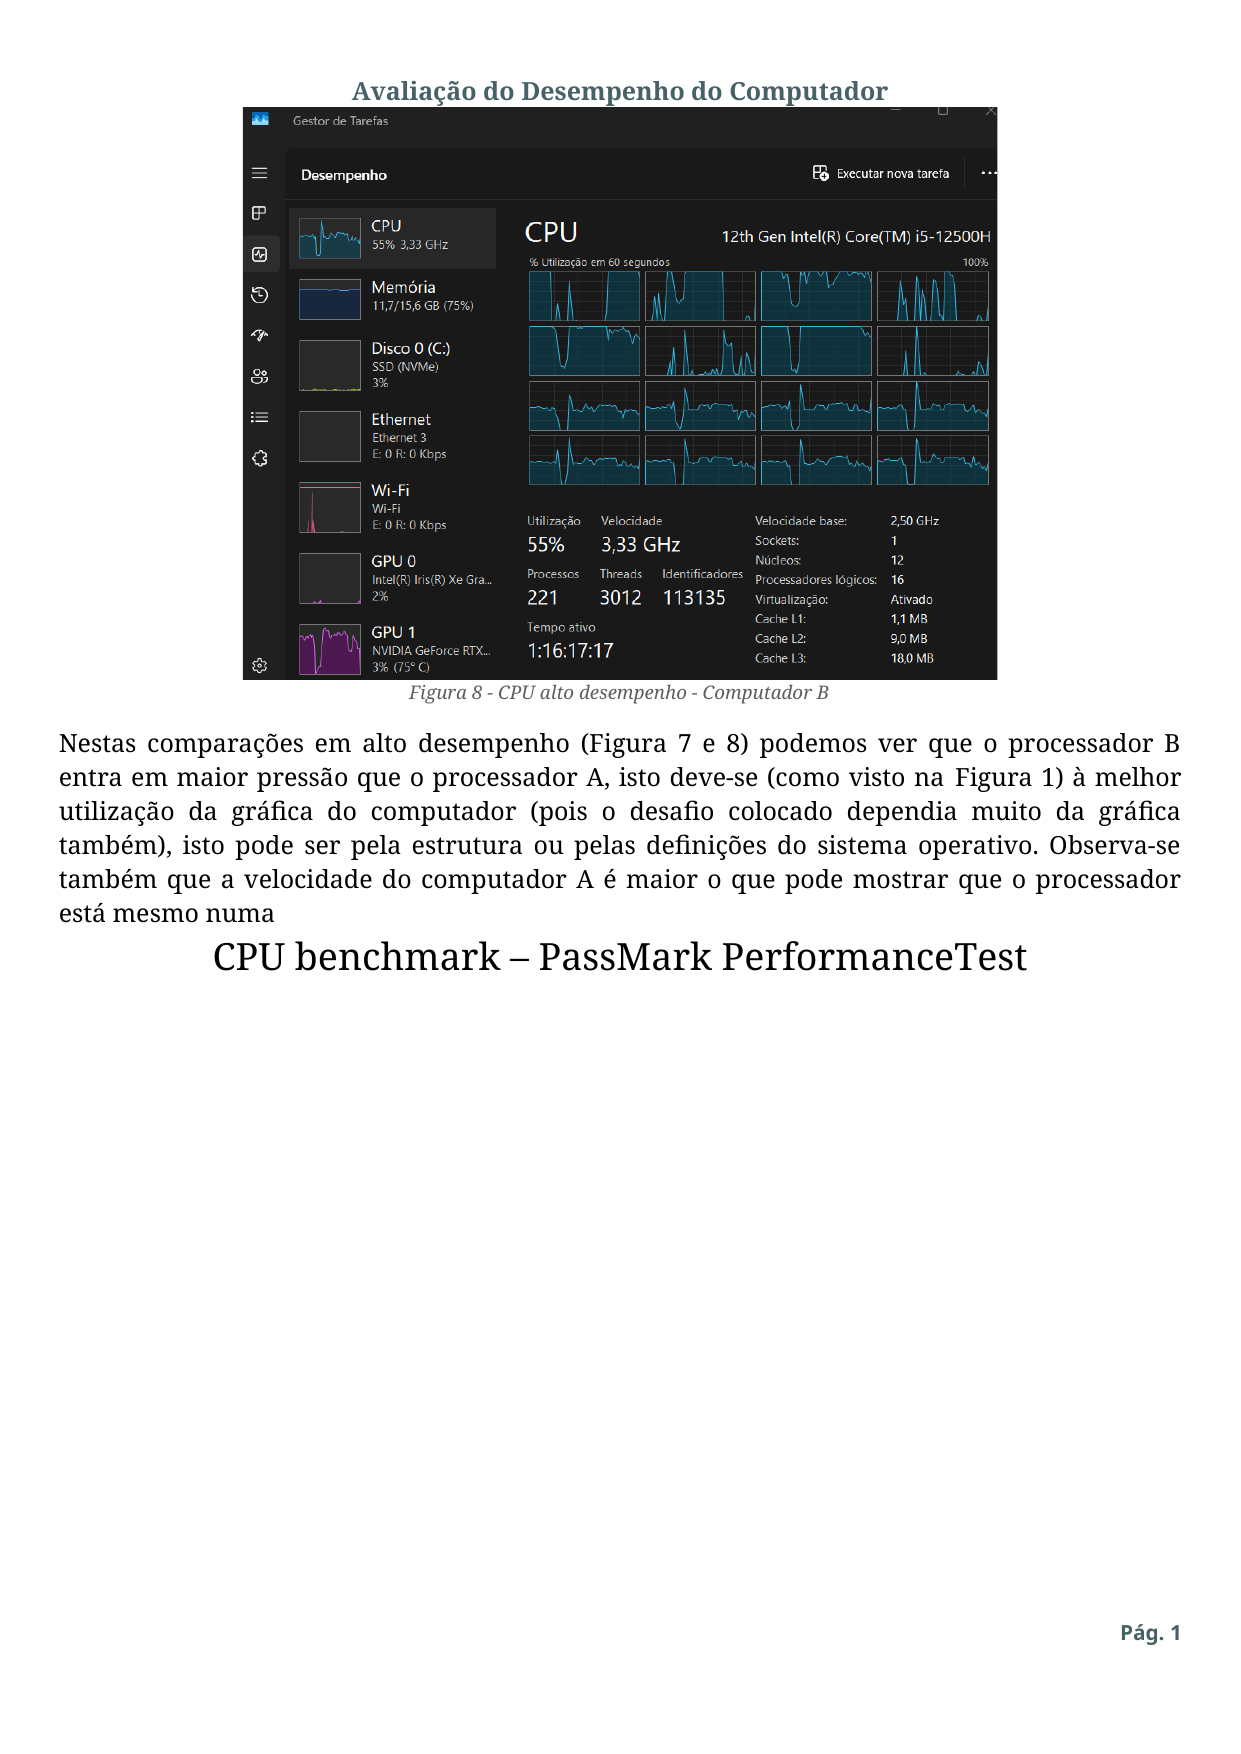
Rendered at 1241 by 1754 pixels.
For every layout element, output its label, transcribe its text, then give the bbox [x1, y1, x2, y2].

text Nestas comparações em alto desempenho (Figura 7 e 8) podemos ver que o processador B entra em maior pressão que o processador A, isto deve-se (como visto na Figura 1) à melhor utilização da gráfica do computador (pois o desafio colocado dependia muito da gráfica também), isto pode ser pela estrutura ou pelas definições do sistema operativo. Observa-se também que a velocidade do computador A é maior o que pode mostrar que o processador está mesmo numa [58, 726, 1182, 930]
text Figura 8 - CPU alto desempenho - Computador B [58, 679, 1182, 705]
subtitle CPU benchmark – PassMark PerformanceTest [58, 930, 1182, 981]
